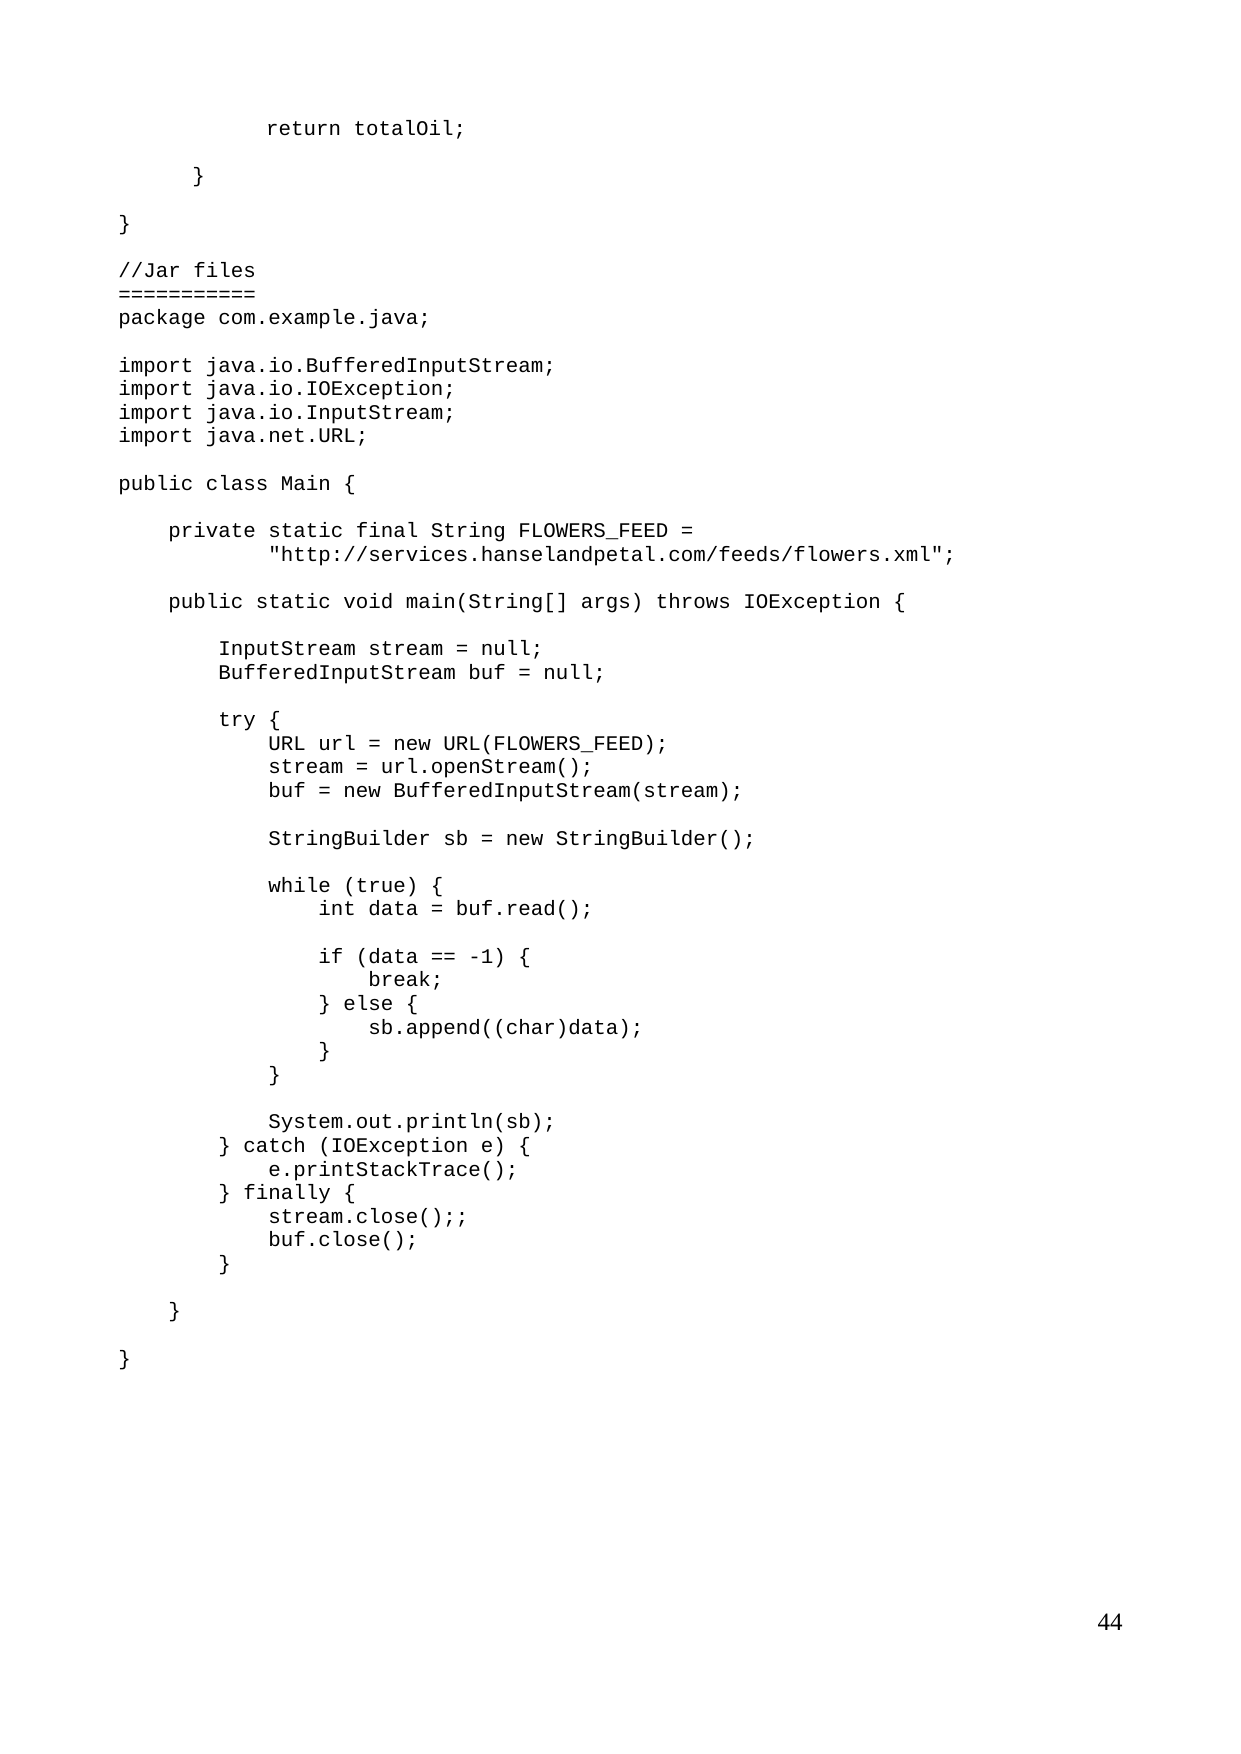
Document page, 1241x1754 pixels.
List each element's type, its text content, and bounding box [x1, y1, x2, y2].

text } [118, 1348, 1122, 1371]
text import java.net.URL; [118, 426, 1122, 449]
text int data = buf.read(); [118, 898, 1122, 922]
text public static void main(String[] args) throws IOException { [118, 591, 1122, 615]
text } [118, 165, 1122, 189]
text import java.io.InputStream; [118, 402, 1122, 426]
text } else { [118, 993, 1122, 1017]
text //Jar files [118, 260, 1122, 284]
text BufferedInputStream buf = null; [118, 662, 1122, 686]
text } [118, 1300, 1122, 1324]
text } [118, 1064, 1122, 1088]
text buf.close(); [118, 1229, 1122, 1253]
text import java.io.BufferedInputStream; [118, 354, 1122, 378]
text try { [118, 709, 1122, 733]
text System.out.println(sb); [118, 1111, 1122, 1135]
text private static final String FLOWERS_FEED = [118, 520, 1122, 544]
text StringBuilder sb = new StringBuilder(); [118, 827, 1122, 851]
text } [118, 213, 1122, 236]
text return totalOil; [118, 118, 1122, 142]
text =========== [118, 284, 1122, 307]
text sb.append((char)data); [118, 1017, 1122, 1040]
text "http://services.hanselandpetal.com/feeds/flowers.xml"; [118, 544, 1122, 567]
text public class Main { [118, 473, 1122, 496]
text break; [118, 969, 1122, 993]
text URL url = new URL(FLOWERS_FEED); [118, 733, 1122, 757]
text } catch (IOException e) { [118, 1135, 1122, 1158]
text e.printStackTrace(); [118, 1158, 1122, 1182]
text stream.close();; [118, 1206, 1122, 1229]
text import java.io.IOException; [118, 378, 1122, 402]
text stream = url.openStream(); [118, 757, 1122, 780]
text package com.example.java; [118, 307, 1122, 331]
text } [118, 1040, 1122, 1064]
text buf = new BufferedInputStream(stream); [118, 780, 1122, 804]
text while (true) { [118, 875, 1122, 898]
text InputStream stream = null; [118, 638, 1122, 662]
text } [118, 1253, 1122, 1277]
text if (data == -1) { [118, 946, 1122, 969]
text } finally { [118, 1182, 1122, 1206]
